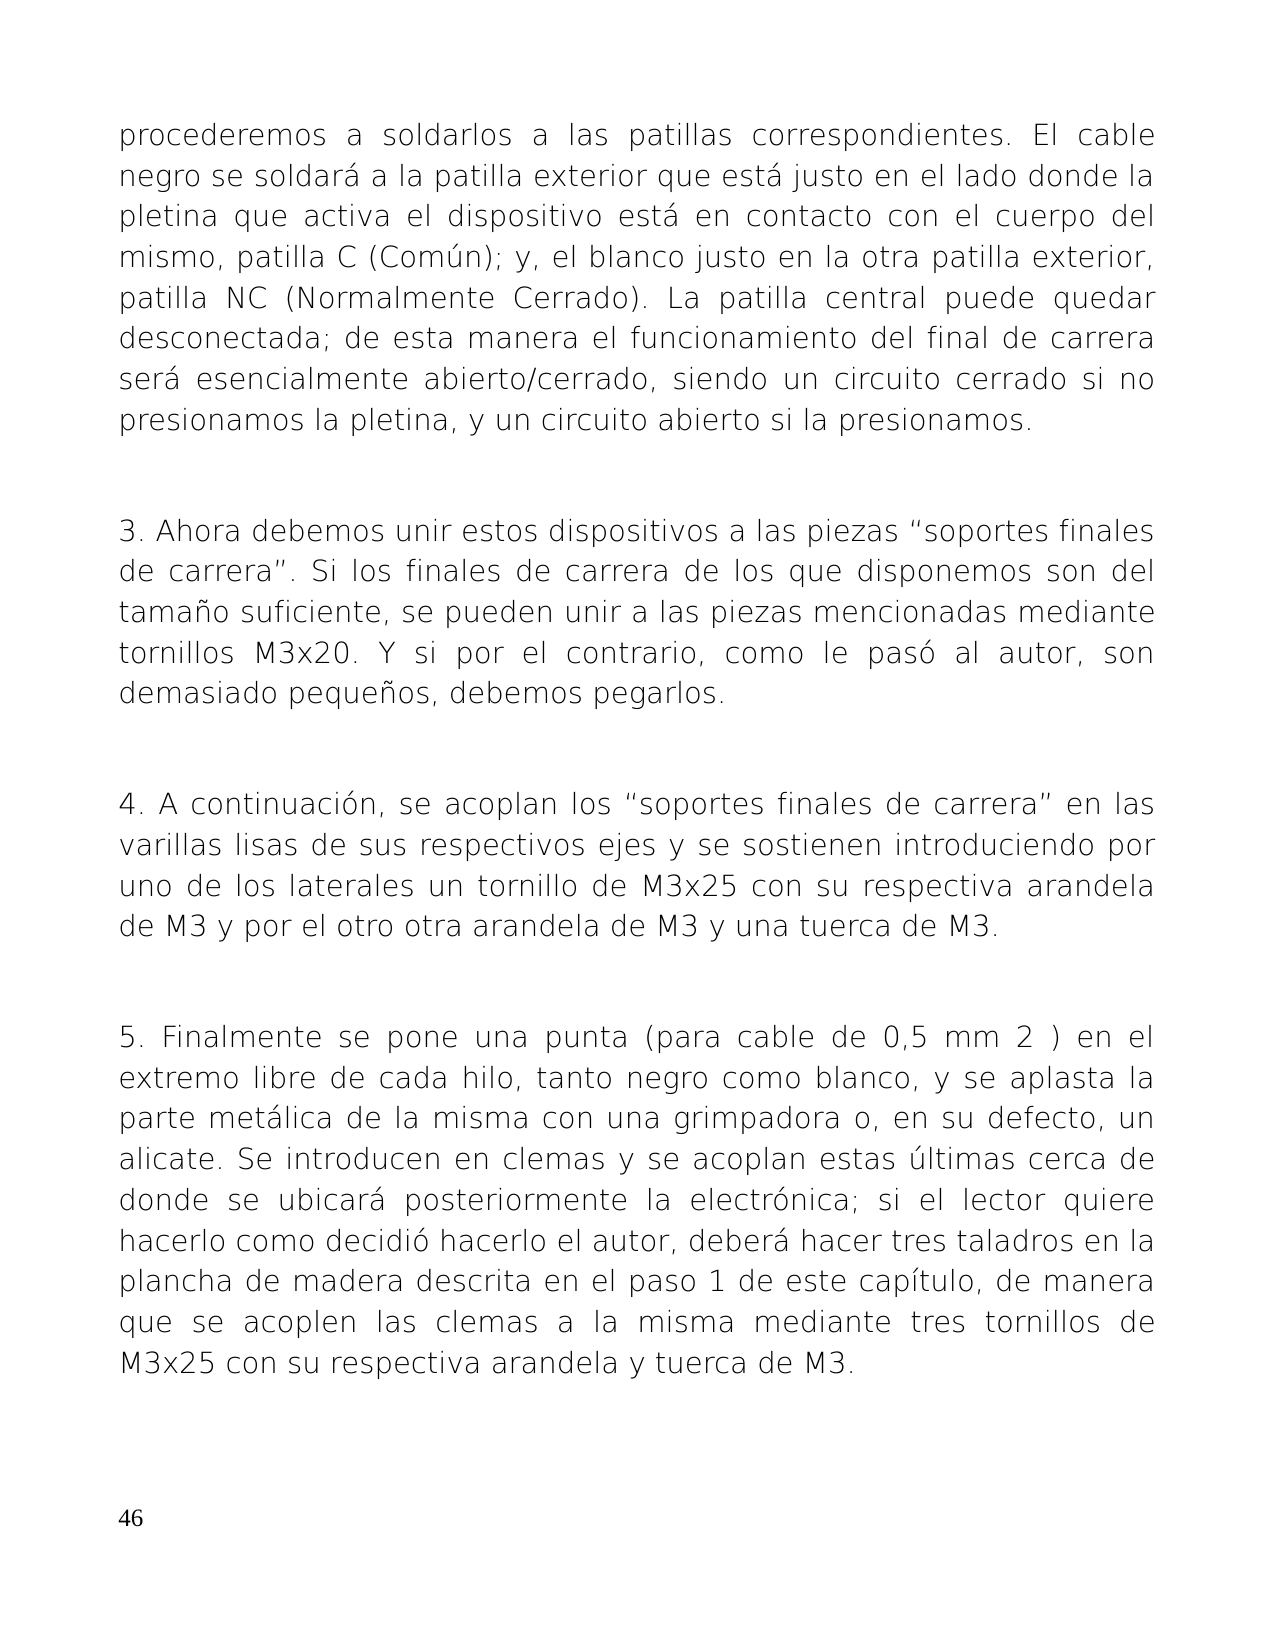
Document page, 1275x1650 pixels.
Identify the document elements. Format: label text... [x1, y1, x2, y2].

text 4. A continuación, se acoplan los “soportes finales de carrera” en las varillas lisas de sus respectivos ejes y se sostienen introduciendo por uno de los laterales un tornillo de M3x25 con su respectiva arandela de M3 y por el otro otra arandela de M3 y una tuerca de M3. [118, 787, 1157, 943]
text 5. Finalmente se pone una punta (para cable de 0,5 mm 2 ) en el extremo libre de cada hilo, tanto negro como blanco, y se aplasta la parte metálica de la misma con una grimpadora o, en su defecto, un alicate. Se introducen en clemas y se acoplan estas últimas cerca de donde se ubicará posteriormente la electrónica; si el lector quiere hacerlo como decidió hacerlo el autor, deberá hacer tres taladros en la plancha de madera descrita en el paso 1 de este capítulo, de manera que se acoplen las clemas a la misma mediante tres tornillos de M3x25 con su respectiva arandela y tuerca de M3. [118, 1020, 1157, 1380]
text 3. Ahora debemos unir estos dispositivos a las piezas “soportes finales de carrera”. Si los finales de carrera de los que disponemos son del tamaño suficiente, se pueden unir a las piezas mencionadas mediante tornillos M3x20. Y si por el contrario, como le pasó al autor, son demasiado pequeños, debemos pegarlos. [118, 514, 1157, 711]
text procederemos a soldarlos a las patillas correspondientes. El cable negro se soldará a la patilla exterior que está justo en el lado donde la pletina que activa el dispositivo está en contacto con el cuerpo del mismo, patilla C (Común); y, el blanco justo en la otra patilla exterior, patilla NC (Normalmente Cerrado). La patilla central puede quedar desconectada; de esta manera el funcionamiento del final de carrera será esencialmente abierto/cerrado, siendo un circuito cerrado si no presionamos la pletina, y un circuito abierto si la presionamos. [118, 118, 1157, 437]
